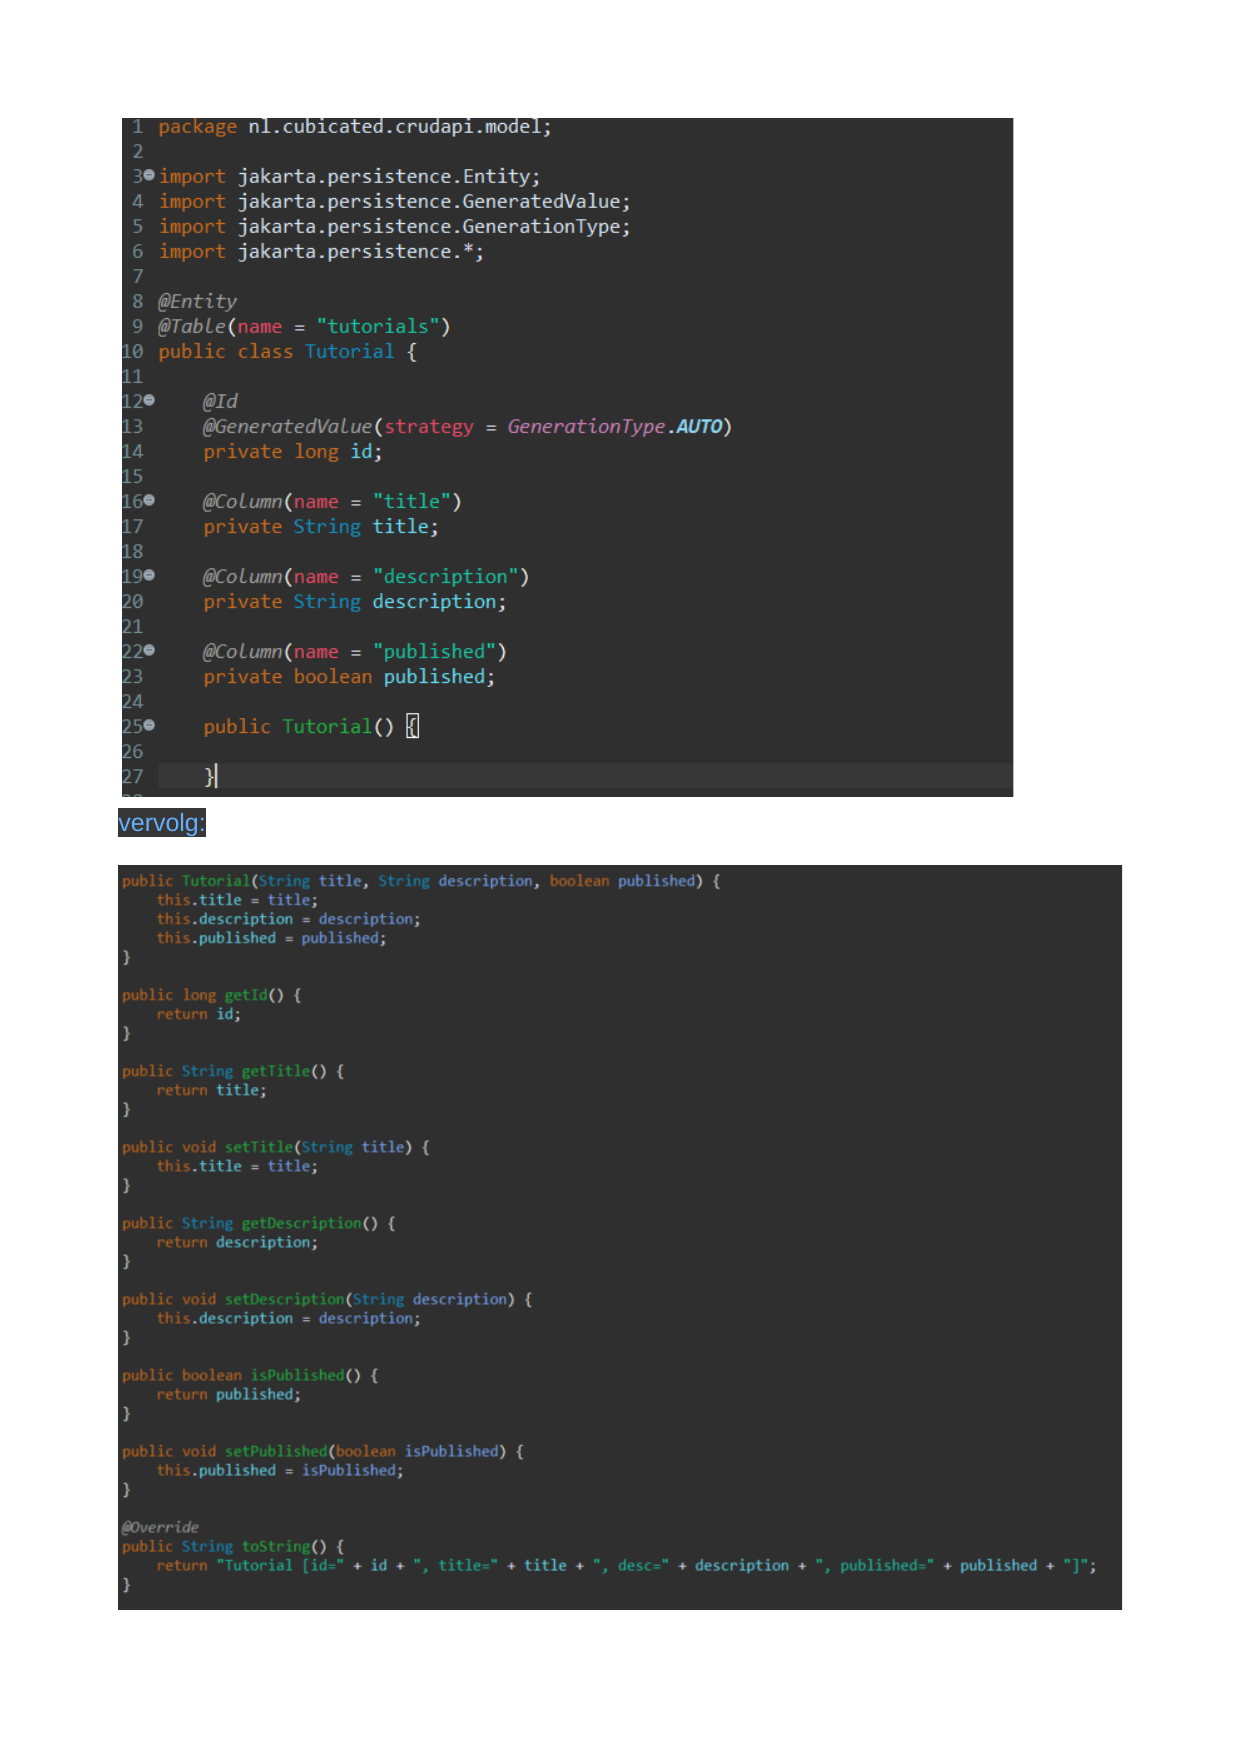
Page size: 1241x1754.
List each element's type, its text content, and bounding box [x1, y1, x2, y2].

picture [122, 118, 1014, 797]
text vervolg: [118, 808, 1122, 837]
picture [118, 865, 1123, 1610]
